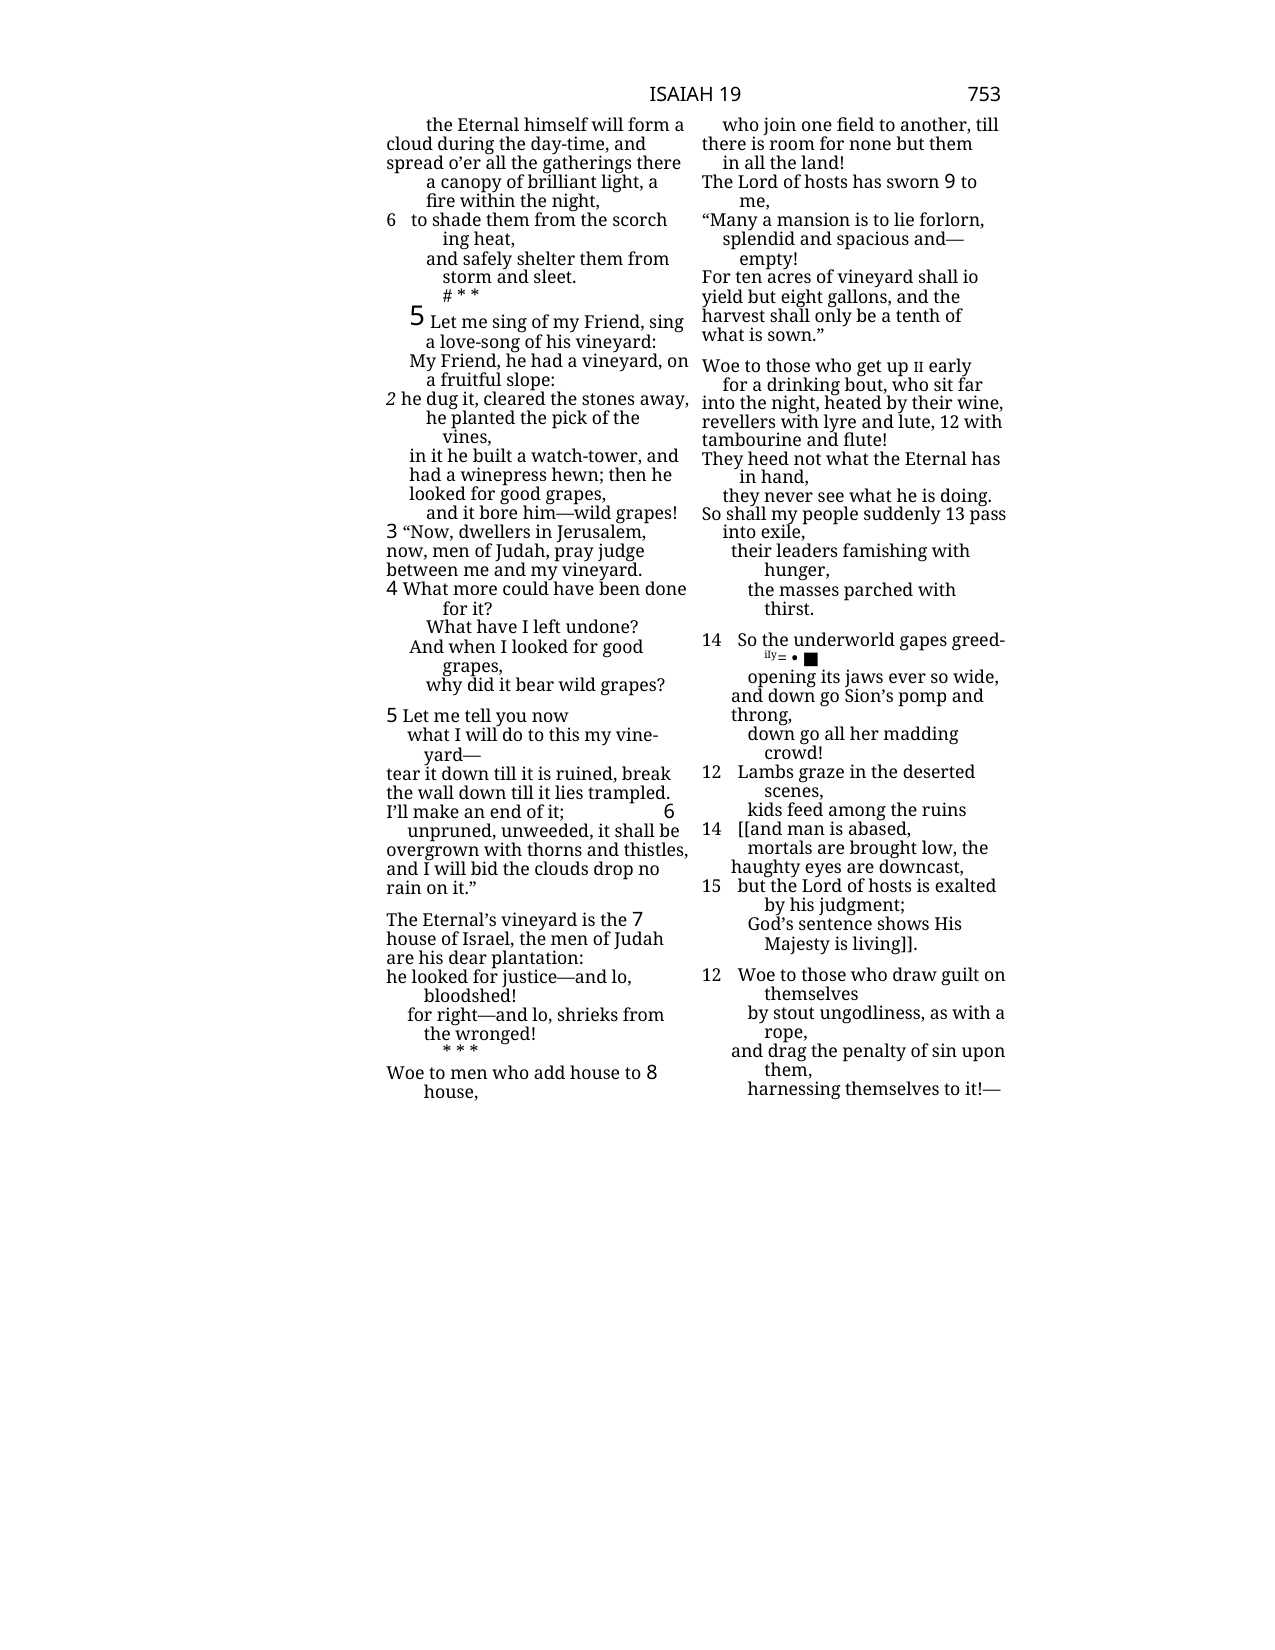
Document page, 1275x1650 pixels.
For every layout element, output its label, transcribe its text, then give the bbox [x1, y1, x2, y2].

text why did it bear wild grapes? [386, 676, 691, 695]
text they never see what he is doing. [722, 487, 1006, 506]
list Lambs graze in the deserted [702, 763, 1006, 782]
text # * * [442, 288, 691, 306]
text and it bore him—wild grapes! 3 “Now, dwellers in Jerusalem, now, men of Judah, pray judge between me and my vineyard. [386, 504, 691, 581]
text unpruned, unweeded, it shall be overgrown with thorns and thistles, and I will bid the clouds drop no rain on it.” [386, 822, 691, 898]
text Woe to those who get up ii early [702, 357, 1006, 377]
text by his judgment; [747, 897, 1006, 916]
text They heed not what the Eternal has in hand, [702, 450, 1006, 487]
text mortals are brought low, the haughty eyes are down­cast, [731, 839, 1006, 877]
text * * * [442, 1044, 691, 1062]
text in it he built a watch-tower, and had a winepress hewn; then he looked for good grapes, [409, 447, 691, 504]
text And when I looked for good grapes, [409, 638, 691, 676]
list but the Lord of hosts is exalted [702, 877, 1006, 897]
text ing heat, [442, 231, 691, 250]
text down go all her madding crowd! [747, 725, 1006, 763]
text their leaders famishing with hunger, [731, 543, 1006, 581]
text what I will do to this my vine­yard— [407, 727, 691, 765]
text kids feed among the ruins [731, 801, 1006, 820]
list So the underworld gapes greed- [702, 632, 1006, 650]
text iIy= • ■ [747, 650, 1006, 668]
text by stout ungodliness, as with a rope, [747, 1004, 1006, 1042]
text My Friend, he had a vineyard, on a fruitful slope: [409, 352, 691, 390]
text a canopy of brilliant light, a fire within the night, [426, 173, 691, 212]
text 5 Let me tell you now [386, 707, 691, 727]
text The Lord of hosts has sworn 9 to me, [702, 173, 1006, 212]
text the Eternal himself will form a cloud during the day-time, and spread o’er all the gather­ings there [386, 116, 691, 173]
text storm and sleet. [442, 269, 691, 288]
text splendid and spacious and— empty! [722, 231, 1006, 269]
text for a drinking bout, who sit far into the night, heated by their wine, revellers with lyre and lute, 12 with tambourine and flute! [702, 377, 1006, 450]
text in all the land! [722, 154, 1006, 173]
text he looked for justice—and lo, bloodshed! [386, 968, 691, 1006]
text 5 Let me sing of my Friend, sing a love-song of his vine­yard: [409, 314, 691, 352]
text For ten acres of vineyard shall io yield but eight gallons, and the harvest shall only be a tenth of what is sown.” [702, 269, 1006, 345]
text So shall my people suddenly 13 pass into exile, [702, 506, 1006, 543]
list to shade them from the scorch­ [386, 212, 691, 231]
text who join one field to another, till there is room for none but them [702, 116, 1006, 154]
text opening its jaws ever so wide, and down go Sion’s pomp and throng, [731, 668, 1006, 725]
text Woe to men who add house to 8 house, [386, 1064, 691, 1102]
text What have I left undone? [386, 619, 691, 638]
text harnessing themselves to it!— [731, 1081, 1006, 1100]
text themselves [747, 985, 1006, 1004]
text and drag the penalty of sin upon them, [731, 1042, 1006, 1081]
text the masses parched with thirst. [747, 581, 1006, 619]
text The Eternal’s vineyard is the 7 house of Israel, the men of Judah are his dear plantation: [386, 911, 691, 968]
text for right—and lo, shrieks from [407, 1006, 691, 1025]
list Woe to those who draw guilt on [702, 966, 1006, 985]
list [[and man is abased, [702, 820, 1006, 839]
text scenes, [747, 782, 1006, 801]
text 4 What more could have been done for it? [386, 581, 691, 619]
text the wronged! [424, 1025, 691, 1044]
text and safely shelter them from [386, 250, 691, 269]
text I’ll make an end of it; 6 [386, 803, 691, 822]
text tear it down till it is ruined, break the wall down till it lies trampled. [386, 765, 691, 803]
text he planted the pick of the vines, [426, 409, 691, 447]
text 2 he dug it, cleared the stones away, [386, 390, 691, 409]
text “Many a mansion is to lie for­lorn, [702, 212, 1006, 231]
text God’s sentence shows His Majesty is living]]. [747, 916, 1006, 954]
